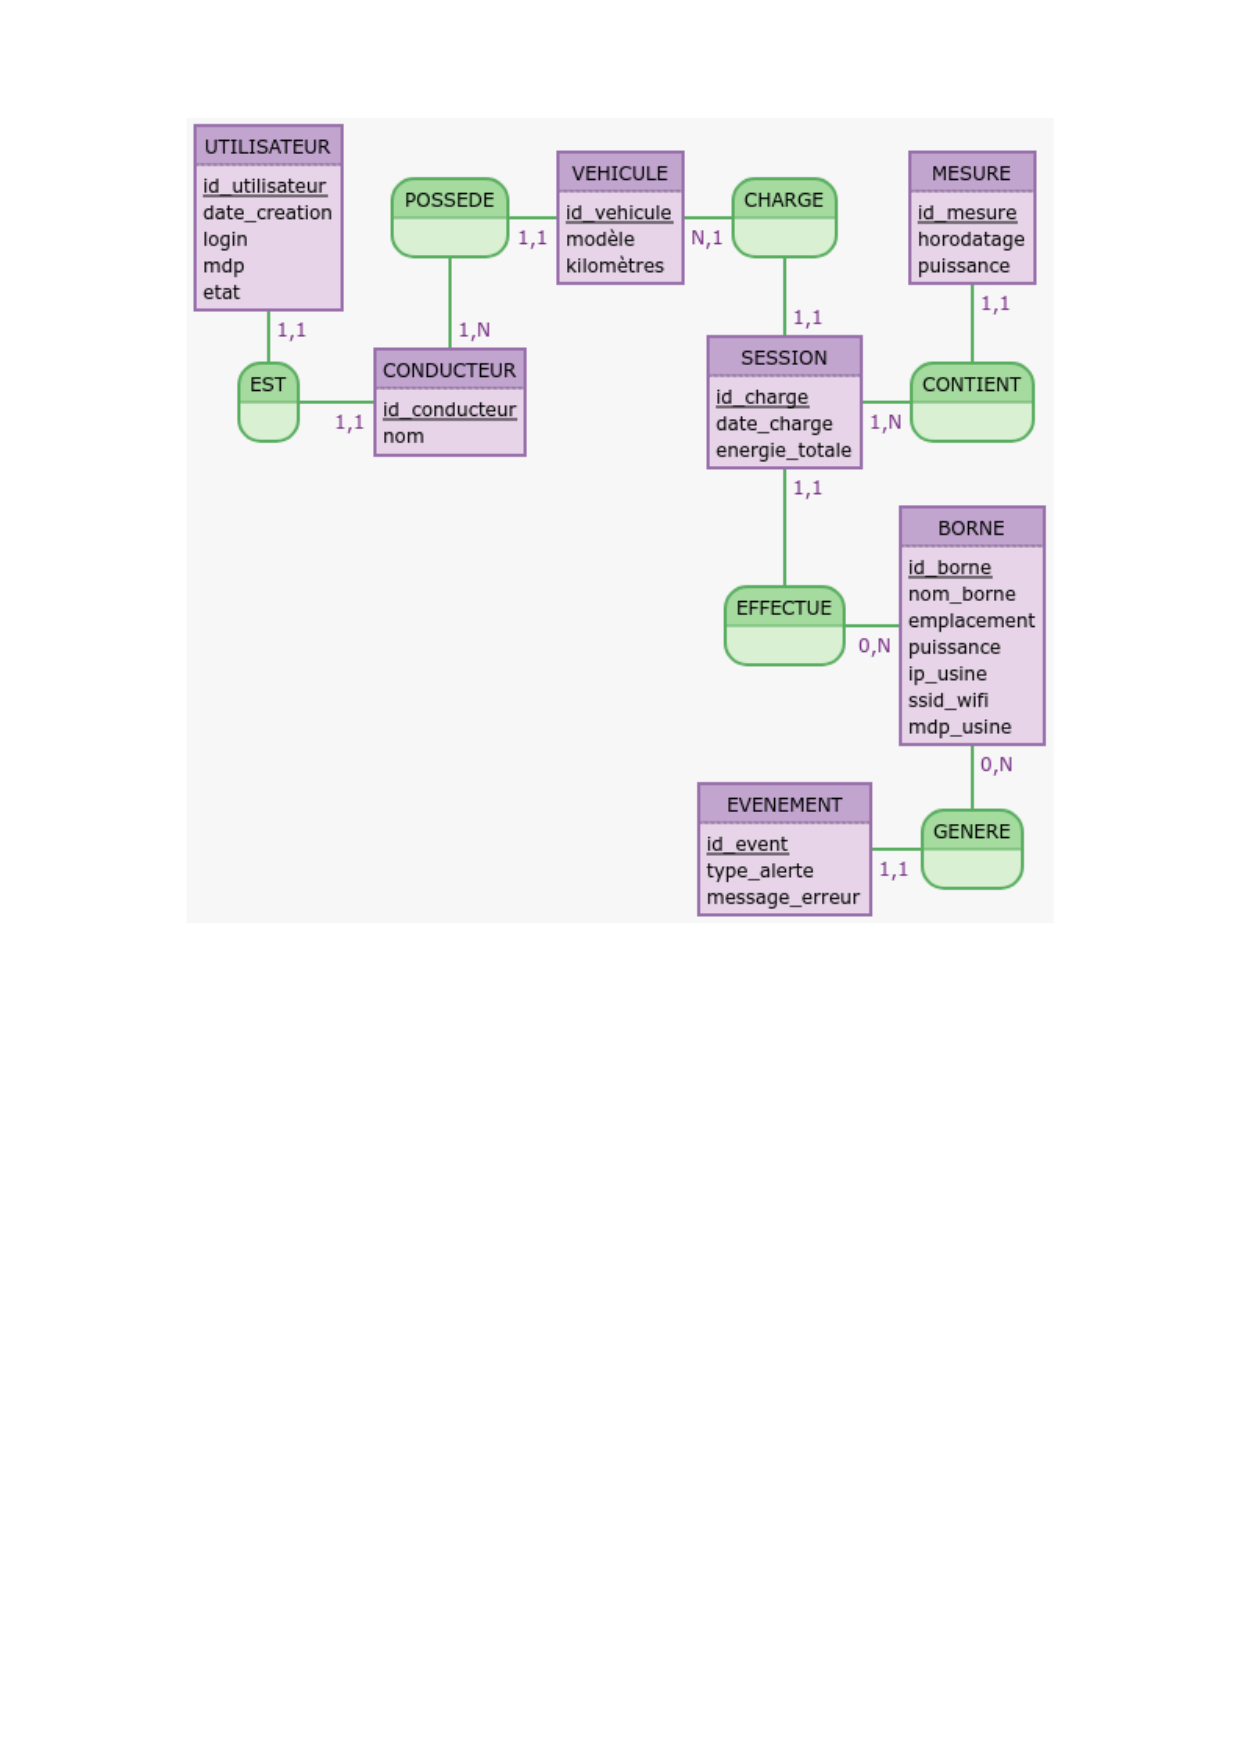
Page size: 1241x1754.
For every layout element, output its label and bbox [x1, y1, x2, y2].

picture [186, 118, 1054, 923]
